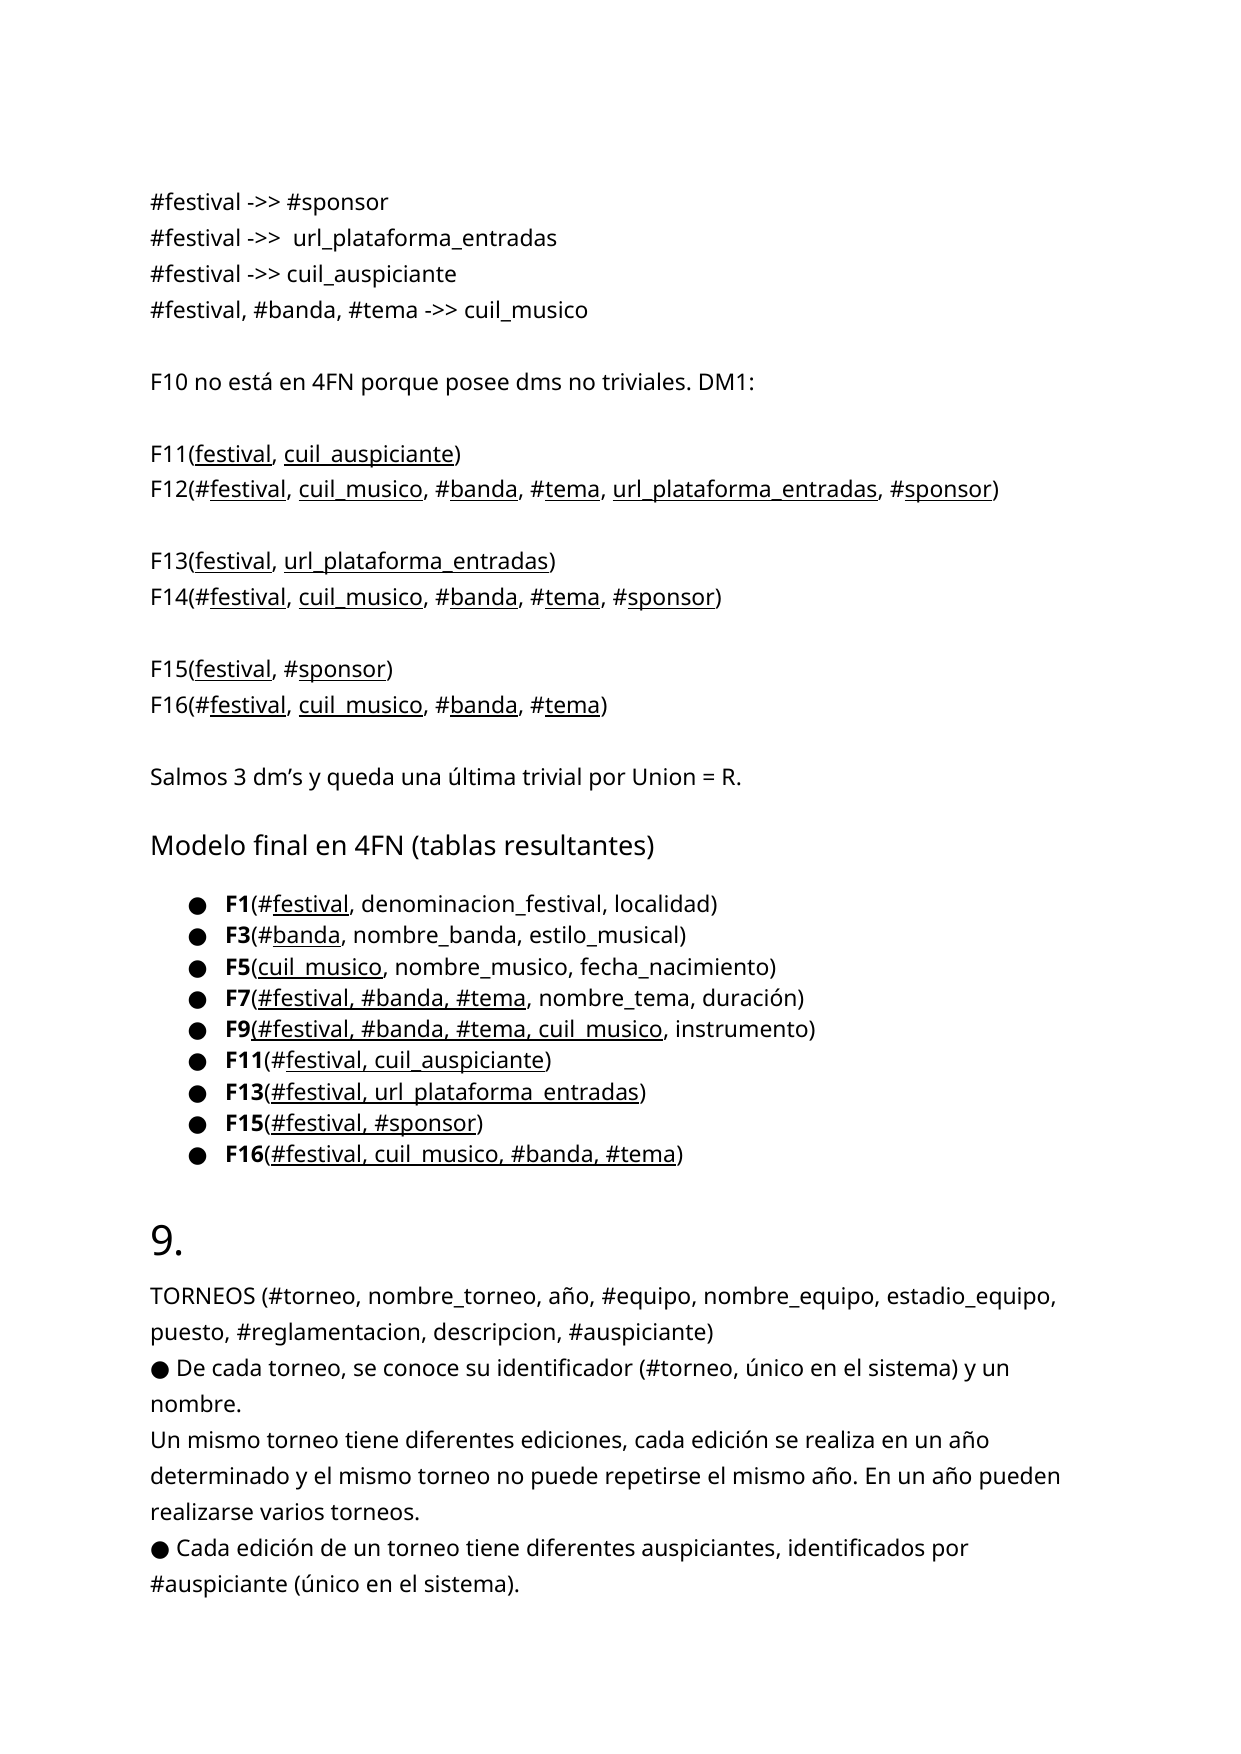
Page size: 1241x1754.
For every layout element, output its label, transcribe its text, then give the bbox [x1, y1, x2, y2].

list F11(#festival, cuil_auspiciante) [187, 1044, 1090, 1075]
text #festival ->> url_plataforma_entradas #festival ->> cuil_auspiciante [150, 222, 1090, 289]
list F3(#banda, nombre_banda, estilo_musical) [187, 919, 1090, 950]
text F15(festival, #sponsor) [150, 653, 1090, 684]
list F5(cuil_musico, nombre_musico, fecha_nacimiento) [187, 950, 1090, 982]
text ● De cada torneo, se conoce su identificador (#torneo, único en el sistema) y un nombre. [150, 1352, 1090, 1419]
text F14(#festival, cuil_musico, #banda, #tema, #sponsor) [150, 581, 1090, 612]
text F16(#festival, cuil_musico, #banda, #tema) [150, 689, 1090, 720]
list F13(#festival, url_plataforma_entradas) [187, 1075, 1090, 1107]
subtitle Modelo final en 4FN (tablas resultantes) [150, 826, 1090, 863]
list F15(#festival, #sponsor) [187, 1107, 1090, 1138]
text F12(#festival, cuil_musico, #banda, #tema, url_plataforma_entradas, #sponsor) [150, 473, 1090, 505]
text Salmos 3 dm’s y queda una última trivial por Union = R. [150, 761, 1090, 792]
text F10 no está en 4FN porque posee dms no triviales. DM1: [150, 366, 1090, 397]
text TORNEOS (#torneo, nombre_torneo, año, #equipo, nombre_equipo, estadio_equipo, puesto, #reglamentacion, descripcion, #auspiciante) [150, 1280, 1090, 1347]
text F13(festival, url_plataforma_entradas) [150, 545, 1090, 577]
list F1(#festival, denominacion_festival, localidad) [187, 888, 1090, 919]
text determinado y el mismo torneo no puede repetirse el mismo año. En un año pueden realizarse varios torneos. [150, 1460, 1090, 1527]
subtitle 9. [150, 1211, 1090, 1268]
list F9(#festival, #banda, #tema, cuil_musico, instrumento) [187, 1013, 1090, 1044]
text #festival, #banda, #tema ->> cuil_musico [150, 294, 1090, 325]
list F7(#festival, #banda, #tema, nombre_tema, duración) [187, 982, 1090, 1013]
text #festival ->> #sponsor [150, 150, 1090, 217]
text F11(festival, cuil_auspiciante) [150, 437, 1090, 469]
text Un mismo torneo tiene diferentes ediciones, cada edición se realiza en un año [150, 1424, 1090, 1455]
text ● Cada edición de un torneo tiene diferentes auspiciantes, identificados por #auspiciante (único en el sistema). [150, 1532, 1090, 1599]
list F16(#festival, cuil_musico, #banda, #tema) [187, 1138, 1090, 1169]
